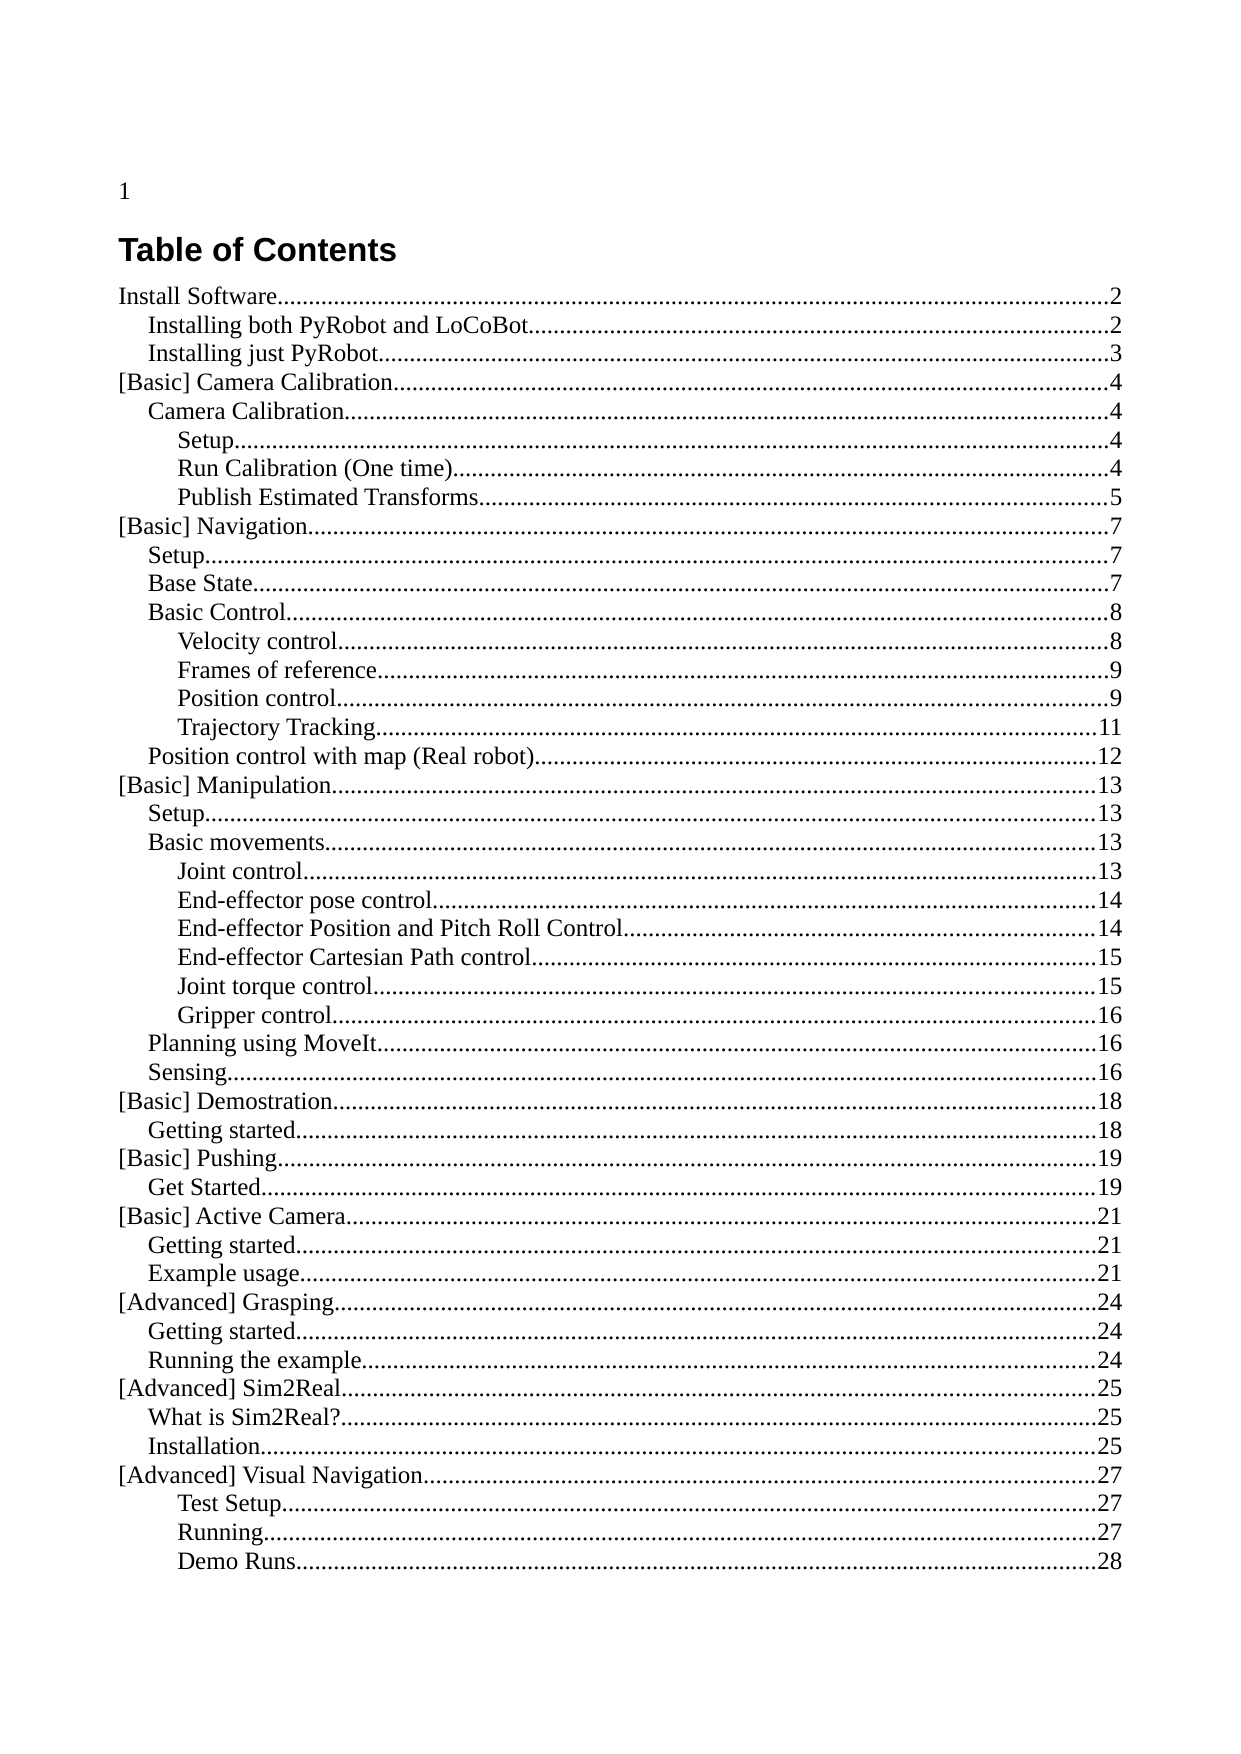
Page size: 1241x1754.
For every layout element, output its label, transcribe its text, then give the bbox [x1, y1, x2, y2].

text What is Sim2Real? 25 [148, 1402, 1122, 1431]
text Get Started 19 [148, 1172, 1122, 1201]
text Installation 25 [148, 1431, 1122, 1460]
text [Basic] Pushing 19 [118, 1143, 1122, 1172]
text [Basic] Manipulation 13 [118, 770, 1122, 798]
text Gripper control 16 [177, 1000, 1122, 1028]
text Getting started 24 [148, 1316, 1122, 1345]
text Position control with map (Real robot) 12 [148, 741, 1122, 770]
text Setup 4 [177, 425, 1122, 453]
text Joint control 13 [177, 856, 1122, 885]
text [Advanced] Sim2Real 25 [118, 1373, 1122, 1402]
text Position control 9 [177, 683, 1122, 712]
text Frames of reference 9 [177, 655, 1122, 683]
text Trajectory Tracking 11 [177, 712, 1122, 741]
text Setup 7 [148, 540, 1122, 568]
text Basic movements 13 [148, 827, 1122, 856]
text Getting started 18 [148, 1115, 1122, 1143]
text Basic Control 8 [148, 597, 1122, 626]
text [Advanced] Grasping 24 [118, 1287, 1122, 1316]
text 1 [118, 176, 1122, 205]
text Running the example 24 [148, 1345, 1122, 1373]
text End-effector Position and Pitch Roll Control 14 [177, 913, 1122, 942]
text [Basic] Demostration 18 [118, 1086, 1122, 1115]
text Test Setup 27 [177, 1488, 1122, 1517]
subtitle Table of Contents [118, 230, 1122, 268]
text Joint torque control 15 [177, 971, 1122, 1000]
text End-effector Cartesian Path control 15 [177, 942, 1122, 971]
text Sensing 16 [148, 1057, 1122, 1086]
text Velocity control 8 [177, 626, 1122, 655]
text Run Calibration (One time) 4 [177, 453, 1122, 482]
text [Basic] Navigation 7 [118, 511, 1122, 540]
text Planning using MoveIt 16 [148, 1028, 1122, 1057]
text Publish Estimated Transforms 5 [177, 482, 1122, 511]
text Base State 7 [148, 568, 1122, 597]
text Installing just PyRobot 3 [148, 338, 1122, 367]
text [Advanced] Visual Navigation 27 [118, 1460, 1122, 1488]
text Install Software 2 [118, 281, 1122, 310]
text Camera Calibration 4 [148, 396, 1122, 425]
text Getting started 21 [148, 1230, 1122, 1258]
text [Basic] Active Camera 21 [118, 1201, 1122, 1230]
text Demo Runs 28 [177, 1546, 1122, 1575]
text Setup 13 [148, 798, 1122, 827]
text End-effector pose control 14 [177, 885, 1122, 913]
text Running 27 [177, 1517, 1122, 1546]
text [Basic] Camera Calibration 4 [118, 367, 1122, 396]
text Installing both PyRobot and LoCoBot 2 [148, 310, 1122, 338]
text Example usage 21 [148, 1258, 1122, 1287]
